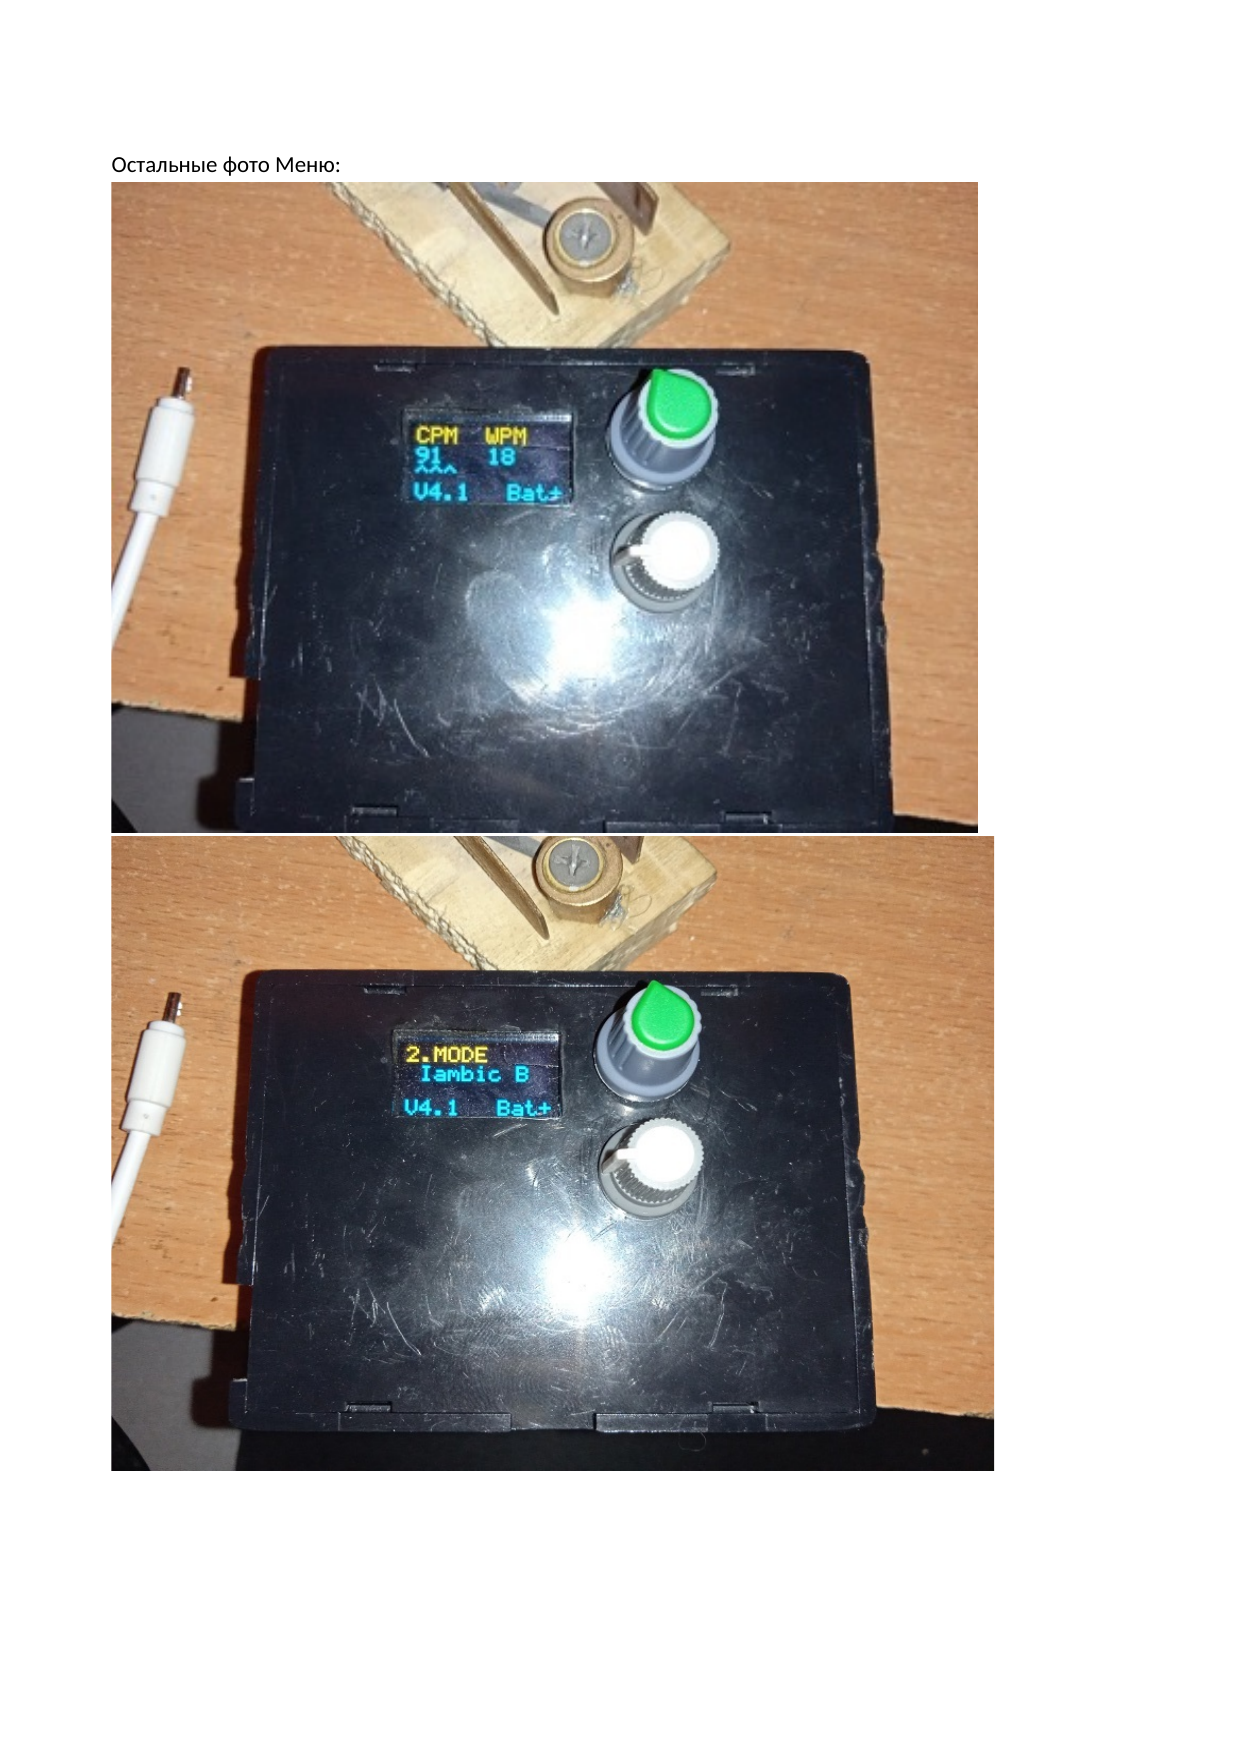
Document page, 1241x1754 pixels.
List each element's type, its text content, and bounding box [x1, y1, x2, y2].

picture [111, 836, 995, 1471]
picture [111, 182, 978, 833]
list Остальные фото Меню: [111, 150, 1152, 178]
